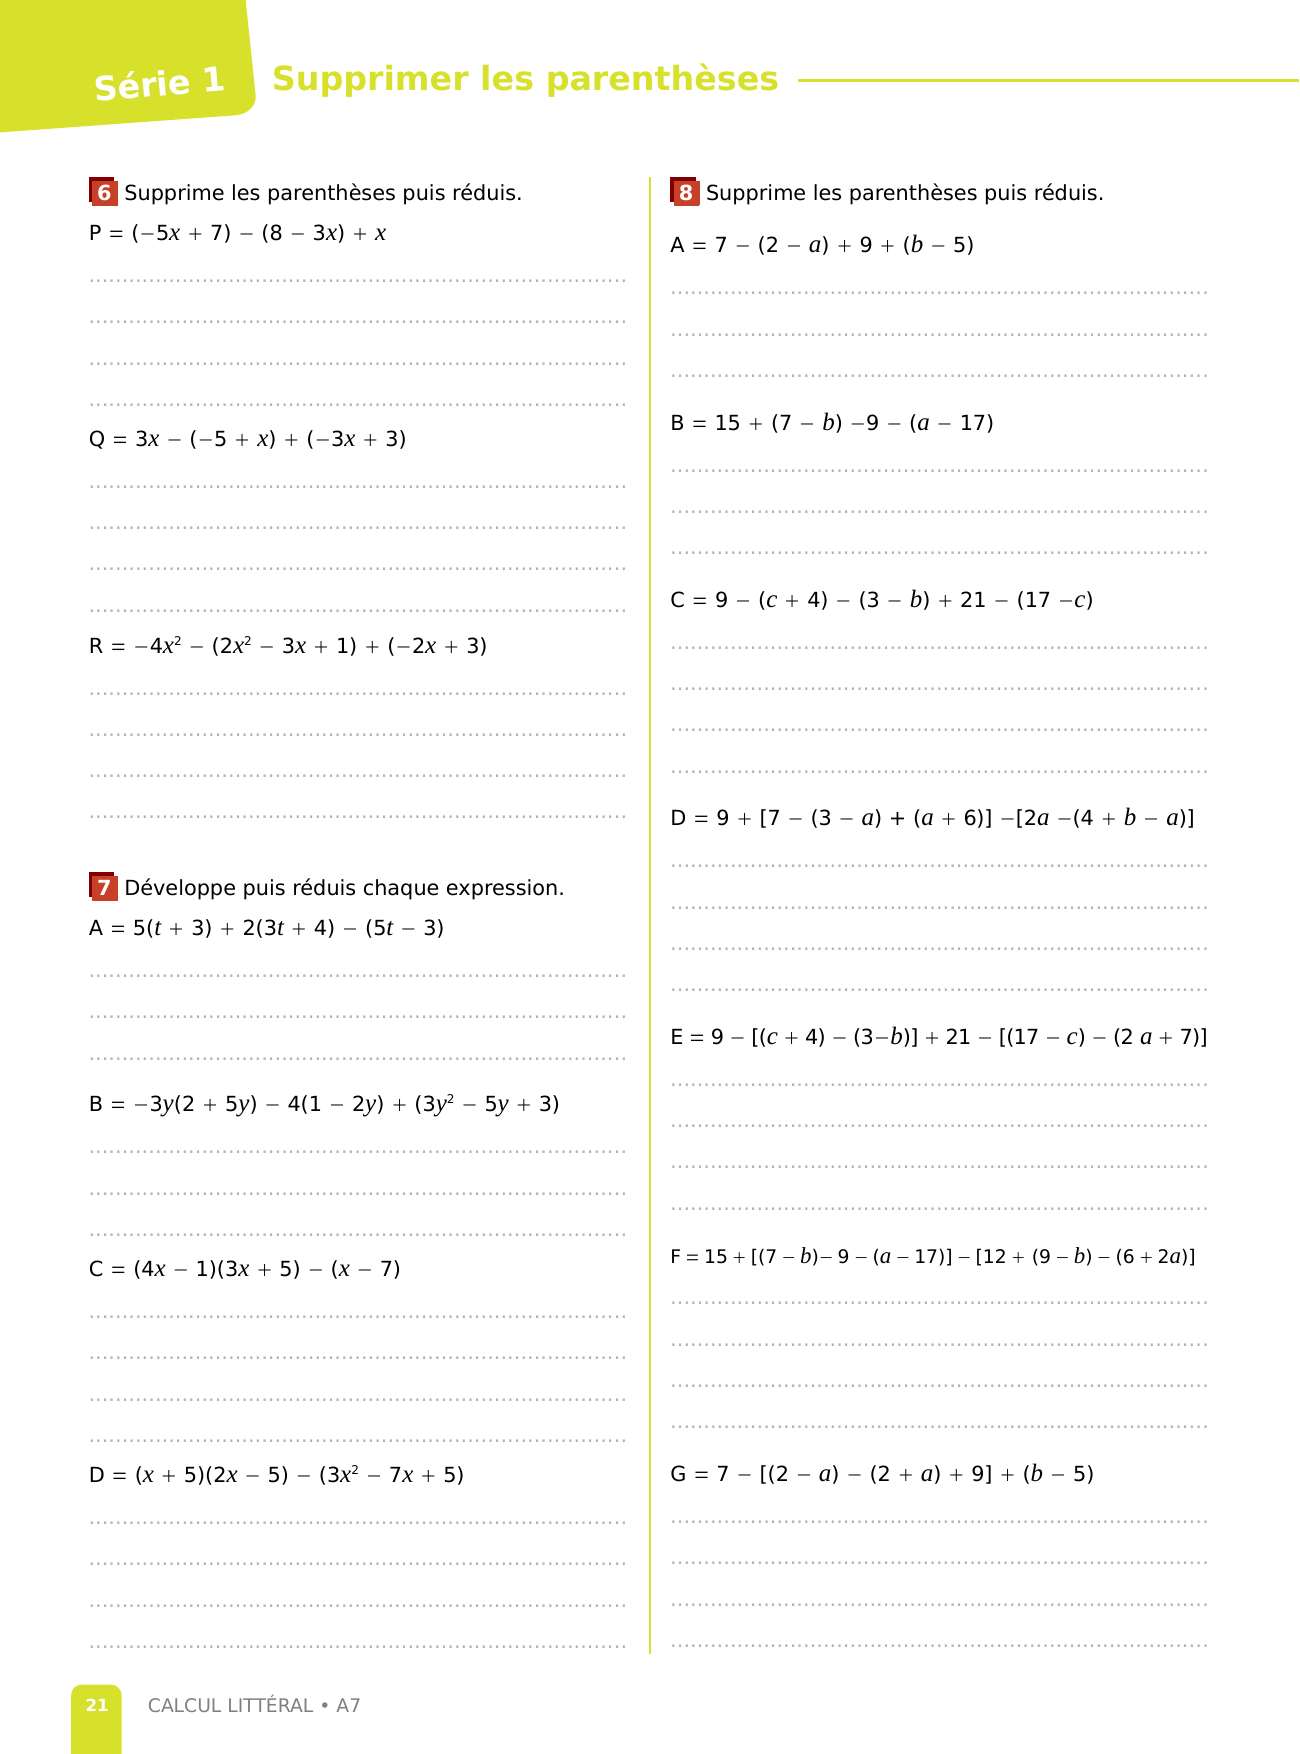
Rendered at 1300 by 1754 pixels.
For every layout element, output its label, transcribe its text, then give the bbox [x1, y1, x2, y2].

text P = (−5x  7) − (8 − 3x)  x [88, 217, 629, 246]
text Q = 3x − (−5  x)  (−3x  3) [88, 423, 629, 452]
text F = 15  [(7 − b)− 9 − (a − 17)] − [12  (9 − b) − (6  2a)] [670, 1227, 1211, 1268]
text E = 9 − [(c  4) − (3−b)]  21 − [(17 − c) − (2 a  7)] [670, 1008, 1211, 1050]
text G = 7 − [(2 − a) − (2  a)  9]  (b − 5) [670, 1446, 1211, 1487]
text B = 15  (7 − b) −9 − (a − 17) [670, 394, 1211, 436]
text C = 9 − (c  4) − (3 − b)  21 − (17 −c) [670, 571, 1211, 613]
text R = −4x2 − (2x2 − 3x  1)  (−2x  3) [88, 617, 629, 658]
text D = 9  [7 − (3 − a) + (a  6)] −[2a −(4  b − a)] [670, 790, 1211, 831]
list B = −3y(2  5y) − 4(1 − 2y)  (3y2 − 5y  3) [88, 1088, 629, 1117]
list D = (x  5)(2x − 5) − (3x2 − 7x  5) [88, 1459, 629, 1488]
list C = (4x − 1)(3x  5) − (x − 7) [88, 1253, 629, 1282]
subtitle Développe puis réduis chaque expression. [114, 872, 629, 900]
list A = 5(t  3)  2(3t  4) − (5t − 3) [88, 912, 629, 941]
subtitle Supprime les parenthèses puis réduis. [696, 177, 1211, 205]
subtitle Supprime les parenthèses puis réduis. [114, 177, 629, 205]
text A = 7 − (2 − a)  9  (b − 5) [670, 217, 1211, 258]
